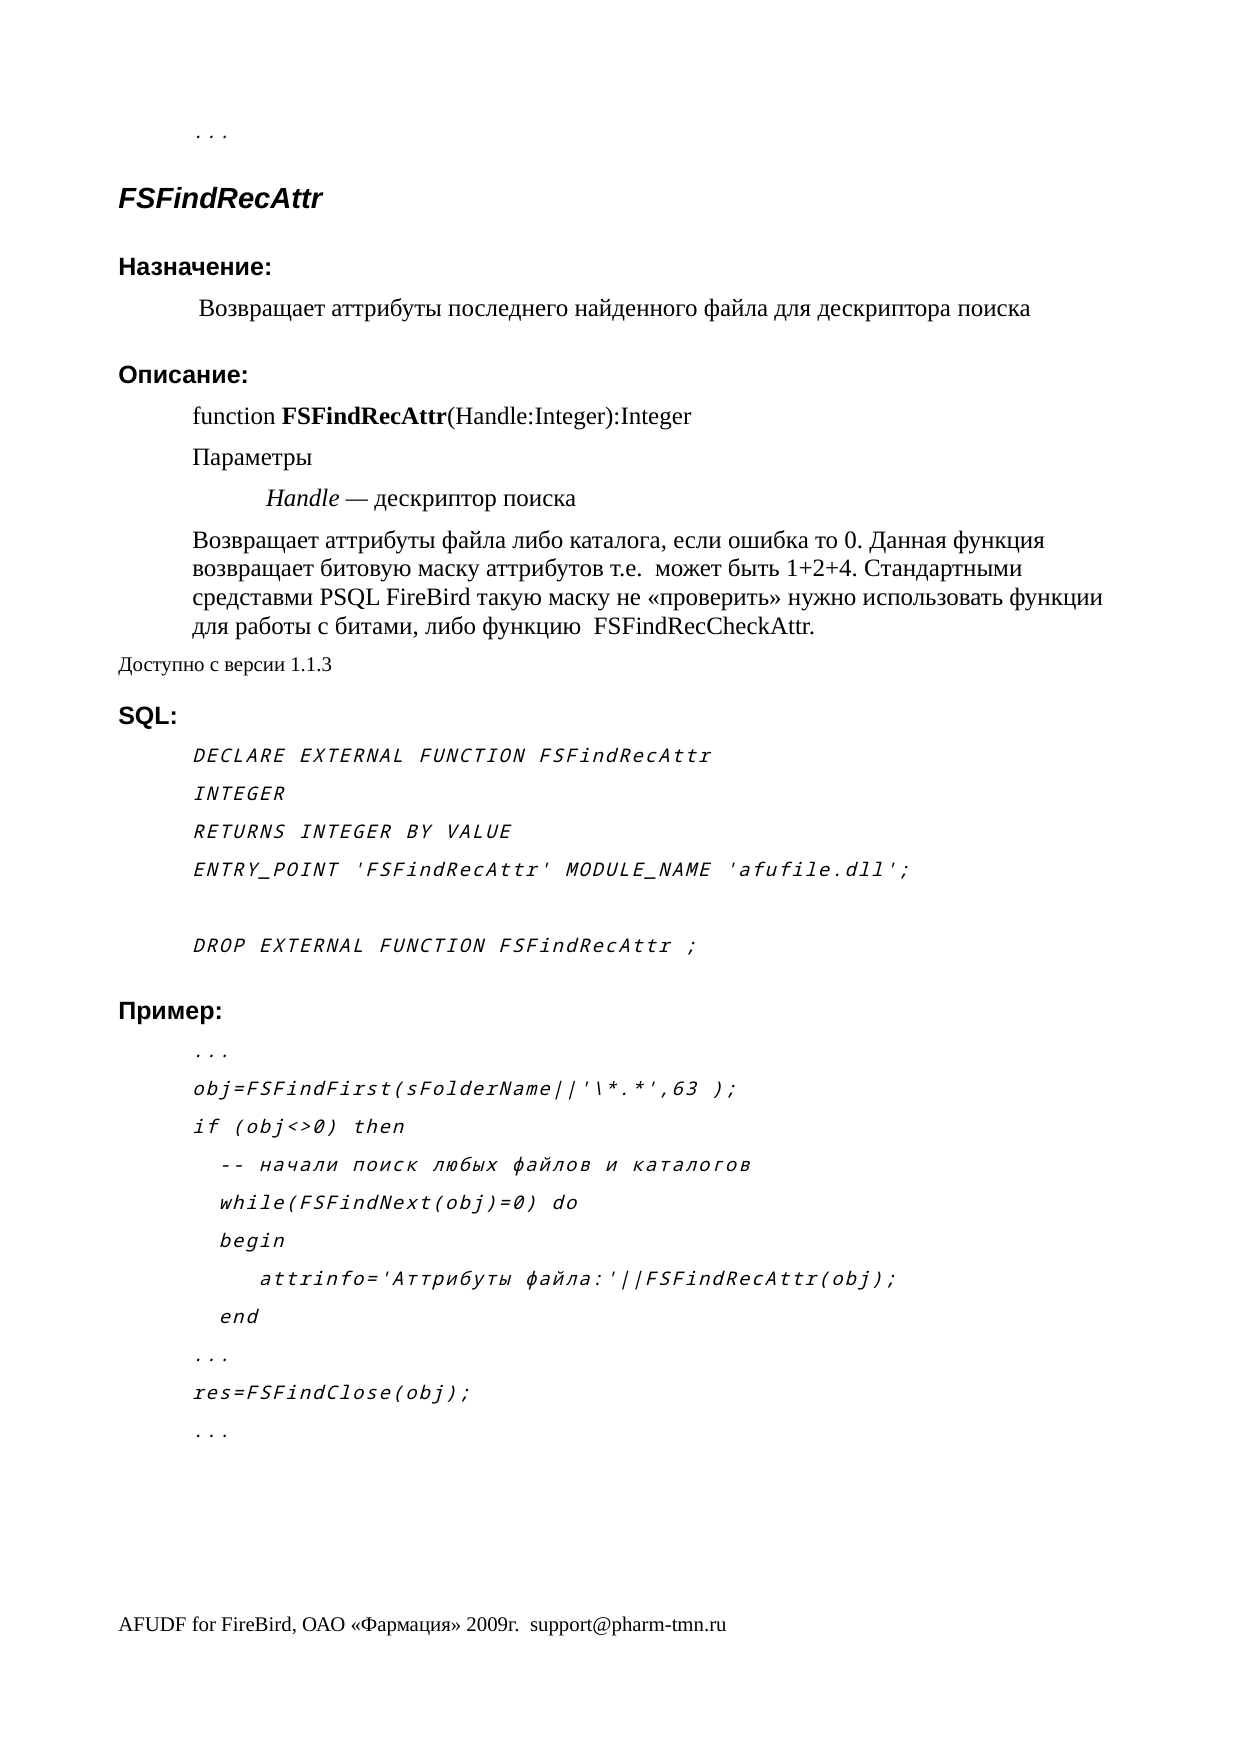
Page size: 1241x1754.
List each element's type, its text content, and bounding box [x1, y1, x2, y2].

text Параметры [192, 442, 1122, 471]
text DROP EXTERNAL FUNCTION FSFindRecAttr ; [192, 933, 1122, 958]
text res=FSFindClose(obj); [192, 1379, 1122, 1405]
text ENTRY_POINT 'FSFindRecAttr' MODULE_NAME 'afufile.dll'; [192, 857, 1122, 882]
subtitle Назначение: [118, 252, 1122, 281]
subtitle Описание: [118, 360, 1122, 388]
text RETURNS INTEGER BY VALUE [192, 819, 1122, 844]
text ... [192, 1341, 1122, 1367]
text Возвращает аттрибуты последнего найденного файла для дескриптора поиска [192, 293, 1122, 322]
text begin [192, 1227, 1122, 1253]
text end [192, 1303, 1122, 1329]
subtitle FSFindRecAttr [118, 181, 1122, 215]
text if (obj<>0) then [192, 1113, 1122, 1138]
text attrinfo='Аттрибуты файла:'||FSFindRecAttr(obj); [192, 1265, 1122, 1291]
text INTEGER [192, 781, 1122, 806]
text -- начали поиск любых файлов и каталогов [192, 1151, 1122, 1177]
text Handle — дескриптор поиска [192, 483, 1122, 512]
text Доступно с версии 1.1.3 [118, 652, 1122, 676]
text DECLARE EXTERNAL FUNCTION FSFindRecAttr [192, 743, 1122, 768]
text while(FSFindNext(obj)=0) do [192, 1189, 1122, 1214]
text Возвращает аттрибуты файла либо каталога, если ошибка то 0. Данная функция возвращает битовую маску аттрибутов т.е. может быть 1+2+4. Стандартными средставми PSQL FireBird такую маску не «проверить» нужно использовать функции для работы с битами, либо функцию FSFindRecCheckAttr. [192, 525, 1122, 640]
text obj=FSFindFirst(sFolderName||'\*.*',63 ); [192, 1075, 1122, 1101]
text ... [192, 1037, 1122, 1062]
subtitle Пример: [118, 996, 1122, 1024]
subtitle SQL: [118, 701, 1122, 730]
text function FSFindRecAttr(Handle:Integer):Integer [192, 401, 1122, 430]
text ... [192, 1417, 1122, 1443]
text ... [192, 118, 1122, 144]
